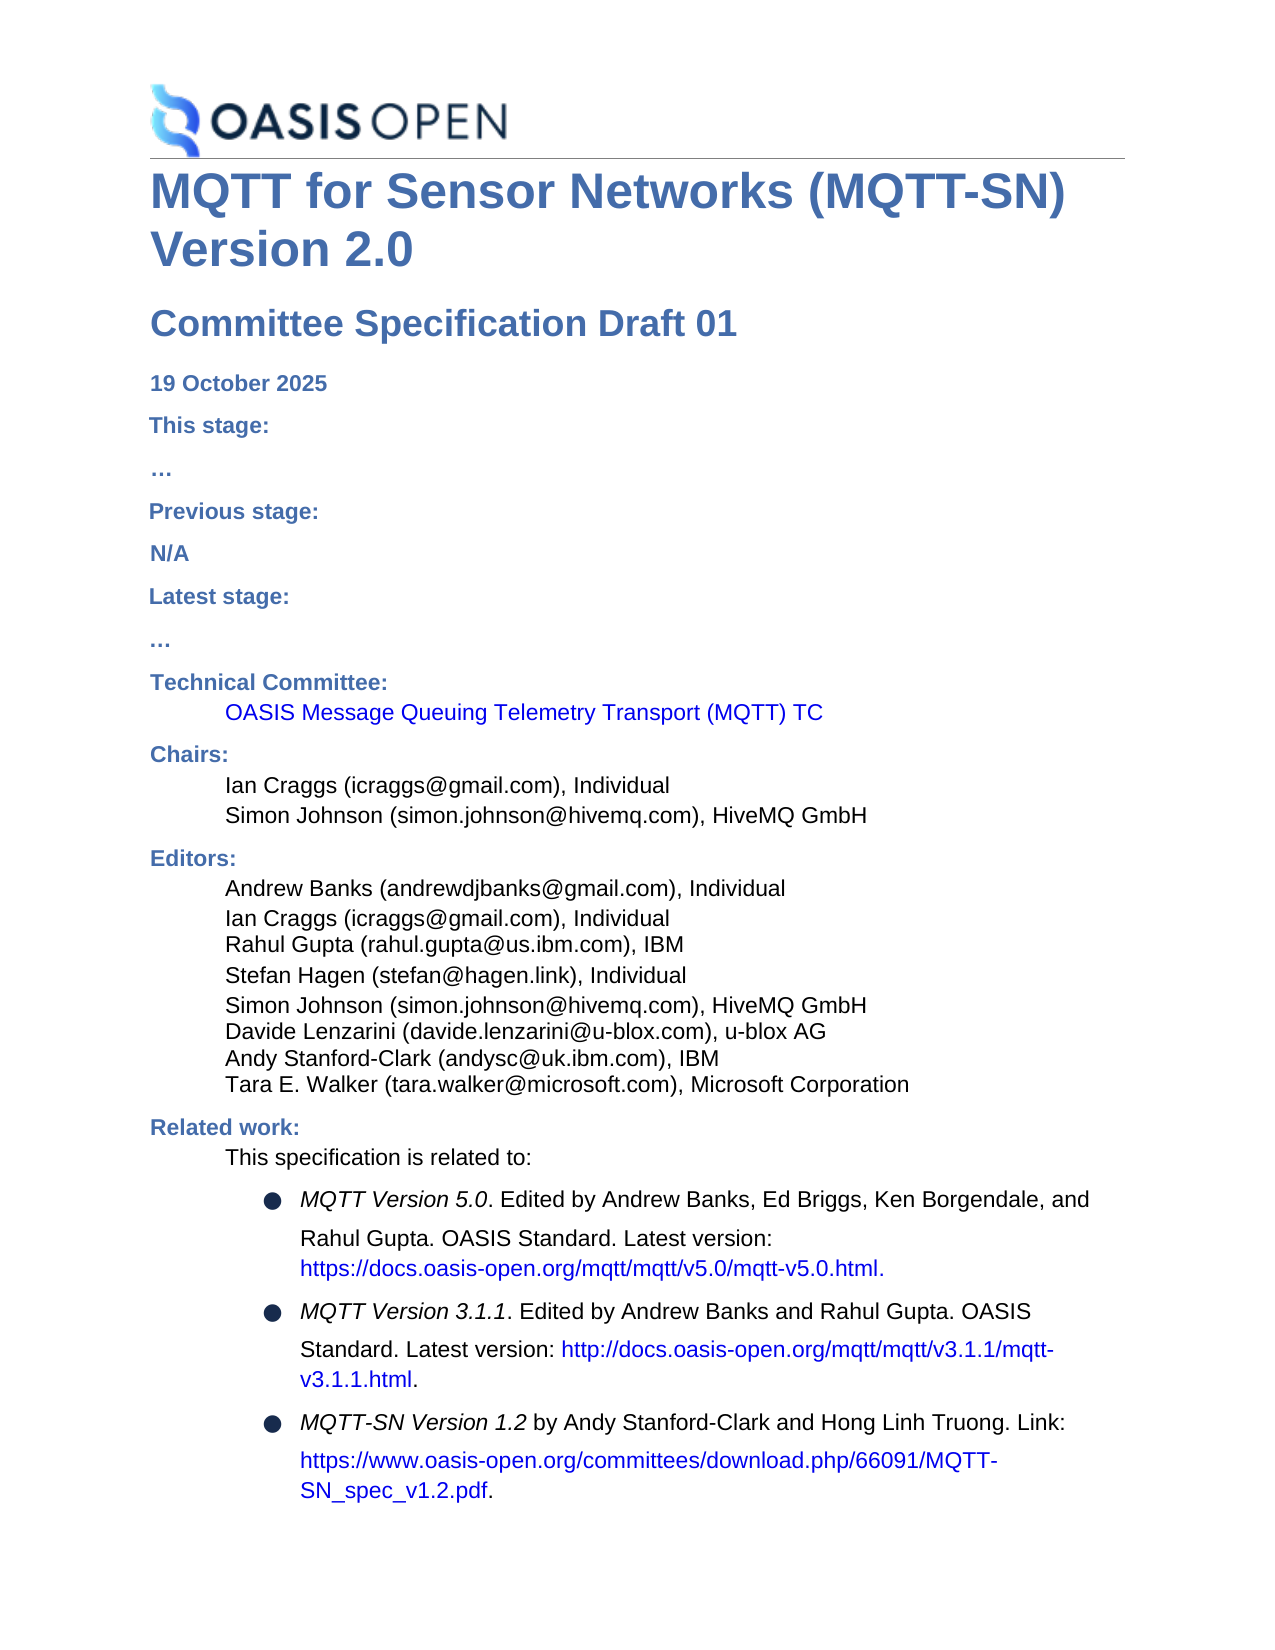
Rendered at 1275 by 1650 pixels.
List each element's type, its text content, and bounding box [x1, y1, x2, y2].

text Rahul Gupta (rahul.gupta@us.ibm.com), IBM [225, 931, 1125, 958]
text Editors: [150, 844, 1125, 871]
text Simon Johnson (simon.johnson@hivemq.com), HiveMQ GmbH [225, 802, 1125, 828]
list MQTT Version 5.0. Edited by Andrew Banks, Ed Briggs, Ken Borgendale, and Rahul Gupta. OASIS Standard. Latest version: https://docs.oasis-open.org/mqtt/mqtt/v5.0/mqtt-v5.0.html. [262, 1174, 1125, 1281]
text N/A [150, 540, 1125, 567]
text Davide Lenzarini (davide.lenzarini@u-blox.com), u-blox AG [225, 1018, 1125, 1044]
text Latest stage: [148, 583, 1124, 609]
text Previous stage: [148, 498, 1124, 524]
text Ian Craggs (icraggs@gmail.com), Individual [225, 905, 1125, 931]
text Andrew Banks (andrewdjbanks@gmail.com), Individual [225, 875, 1125, 901]
title MQTT for Sensor Networks (MQTT-SN) Version 2.0 [150, 159, 1125, 276]
list MQTT Version 3.1.1. Edited by Andrew Banks and Rahul Gupta. OASIS Standard. Latest version: http://docs.oasis-open.org/mqtt/mqtt/v3.1.1/mqtt-v3.1.1.html. [262, 1285, 1125, 1393]
text This stage: [148, 412, 1124, 439]
subtitle Committee Specification Draft 01 [150, 298, 1125, 344]
text Chairs: [150, 741, 1125, 768]
text 19 October 2025 [150, 369, 1125, 396]
text This specification is related to: [225, 1144, 1125, 1170]
text Andy Stanford-Clark (andysc@uk.ibm.com), IBM [225, 1044, 1125, 1071]
text … [148, 626, 1124, 652]
text Ian Craggs (icraggs@gmail.com), Individual [553, 772, 1125, 798]
text Tara E. Walker (tara.walker@microsoft.com), Microsoft Corporation [225, 1071, 1125, 1097]
text Simon Johnson (simon.johnson@hivemq.com), HiveMQ GmbH [225, 992, 1125, 1018]
text OASIS Message Queuing Telemetry Transport (MQTT) TC [150, 699, 1125, 725]
picture [148, 83, 510, 159]
text Related work: [150, 1113, 1125, 1140]
text Stefan Hagen (stefan@hagen.link), Individual [225, 962, 1125, 988]
text Technical Committee: [150, 668, 1125, 695]
list MQTT-SN Version 1.2 by Andy Stanford-Clark and Hong Linh Truong. Link: https://www.oasis-open.org/committees/download.php/66091/MQTT-SN_spec_v1.2.pdf. [262, 1396, 1125, 1504]
text Ian Craggs (icraggs@gmail.com), Individual [225, 772, 351, 798]
text … [150, 455, 1125, 481]
